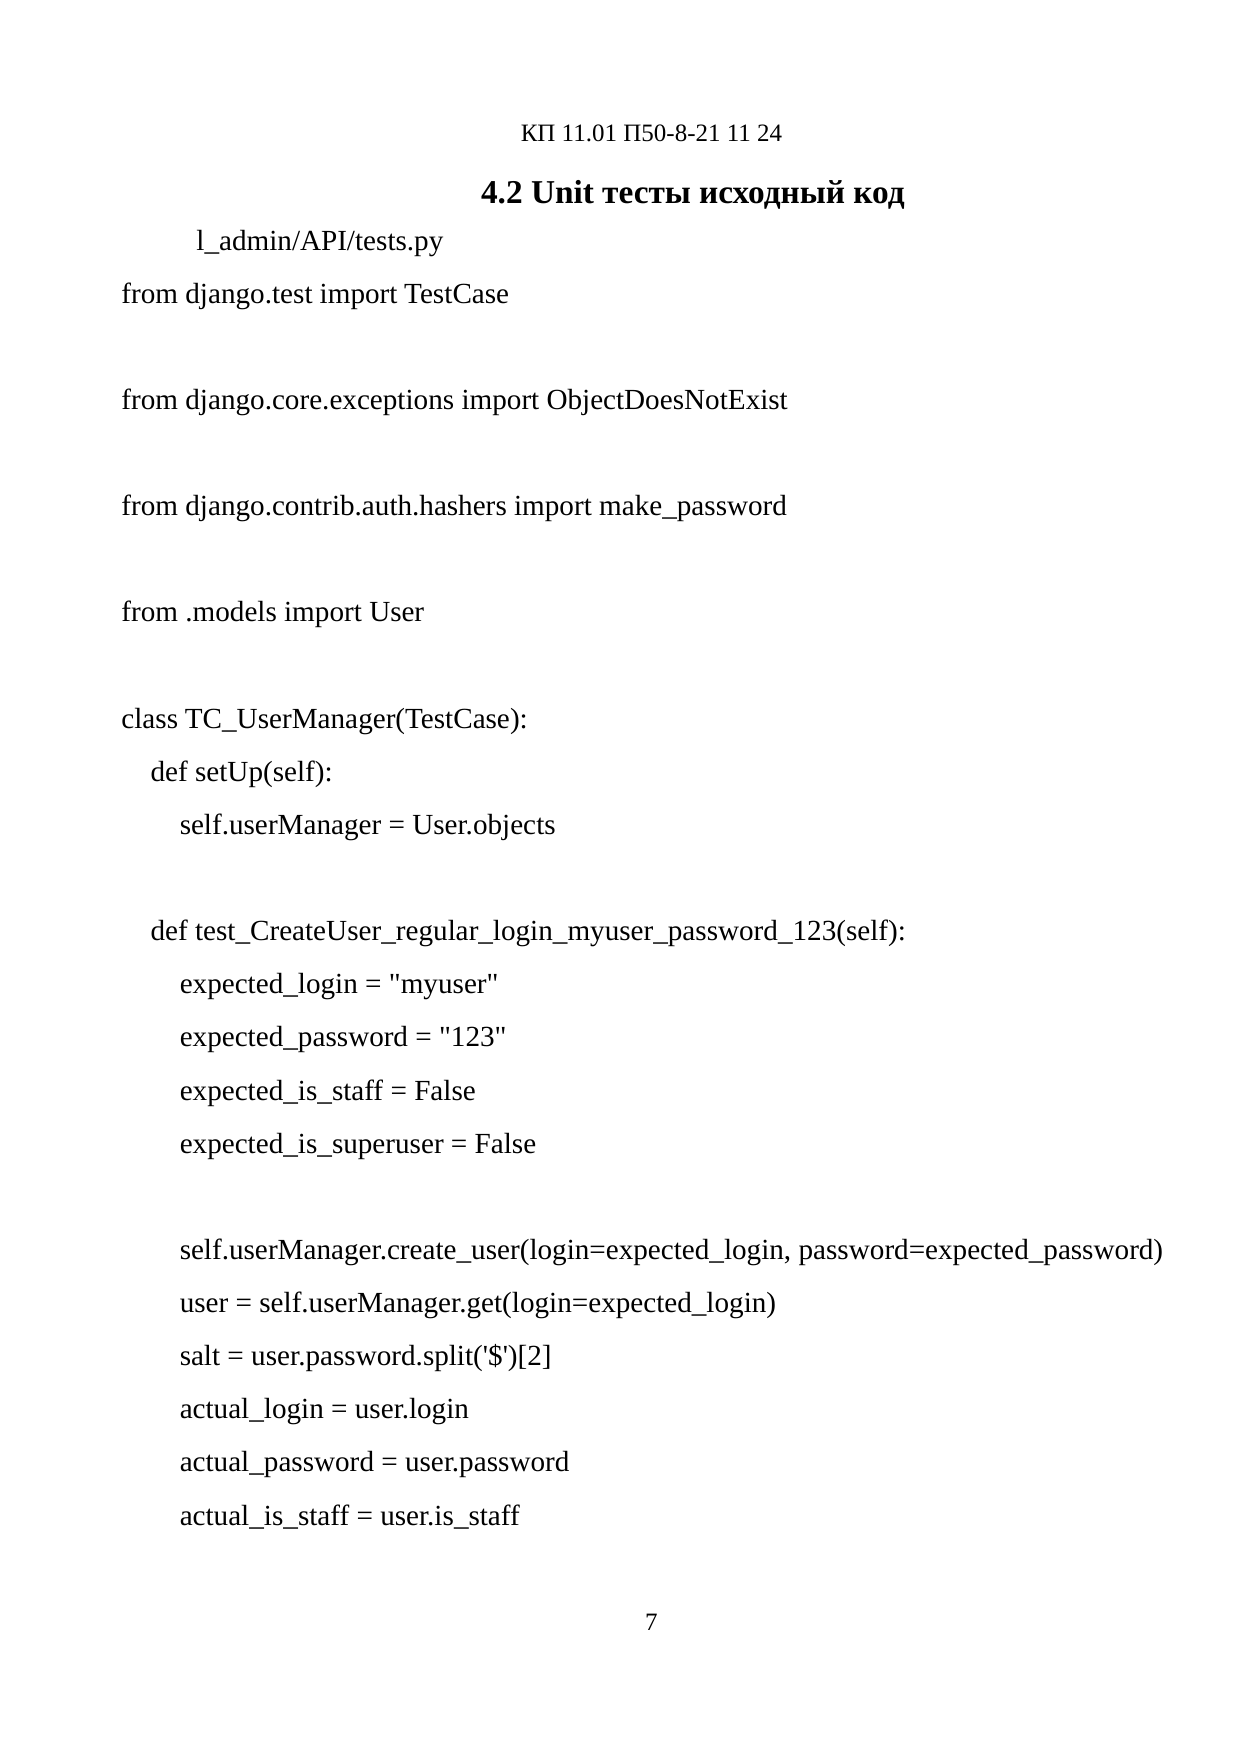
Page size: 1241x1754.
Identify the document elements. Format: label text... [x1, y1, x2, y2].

text from django.test import TestCase [121, 276, 1181, 309]
text from django.contrib.auth.hashers import make_password [121, 488, 1181, 522]
text actual_password = user.password [121, 1444, 1181, 1478]
text self.userManager.create_user(login=expected_login, password=expected_password) [121, 1232, 1181, 1266]
text def test_CreateUser_regular_login_myuser_password_123(self): [121, 913, 1181, 947]
text actual_is_staff = user.is_staff [121, 1498, 1181, 1531]
text from django.core.exceptions import ObjectDoesNotExist [121, 382, 1181, 416]
text self.userManager = User.objects [121, 807, 1181, 841]
text user = self.userManager.get(login=expected_login) [121, 1285, 1181, 1319]
text def setUp(self): [121, 754, 1181, 787]
title Unit тесты исходный код [196, 172, 1181, 210]
text class TC_UserManager(TestCase): [121, 701, 1181, 734]
text expected_login = "myuser" [121, 966, 1181, 1000]
text actual_login = user.login [121, 1391, 1181, 1425]
text expected_is_superuser = False [121, 1126, 1181, 1159]
text salt = user.password.split('$')[2] [121, 1338, 1181, 1372]
text expected_is_staff = False [121, 1073, 1181, 1106]
text from .models import User [121, 594, 1181, 628]
text expected_password = "123" [121, 1019, 1181, 1053]
list l_admin/API/tests.py [159, 223, 1181, 256]
